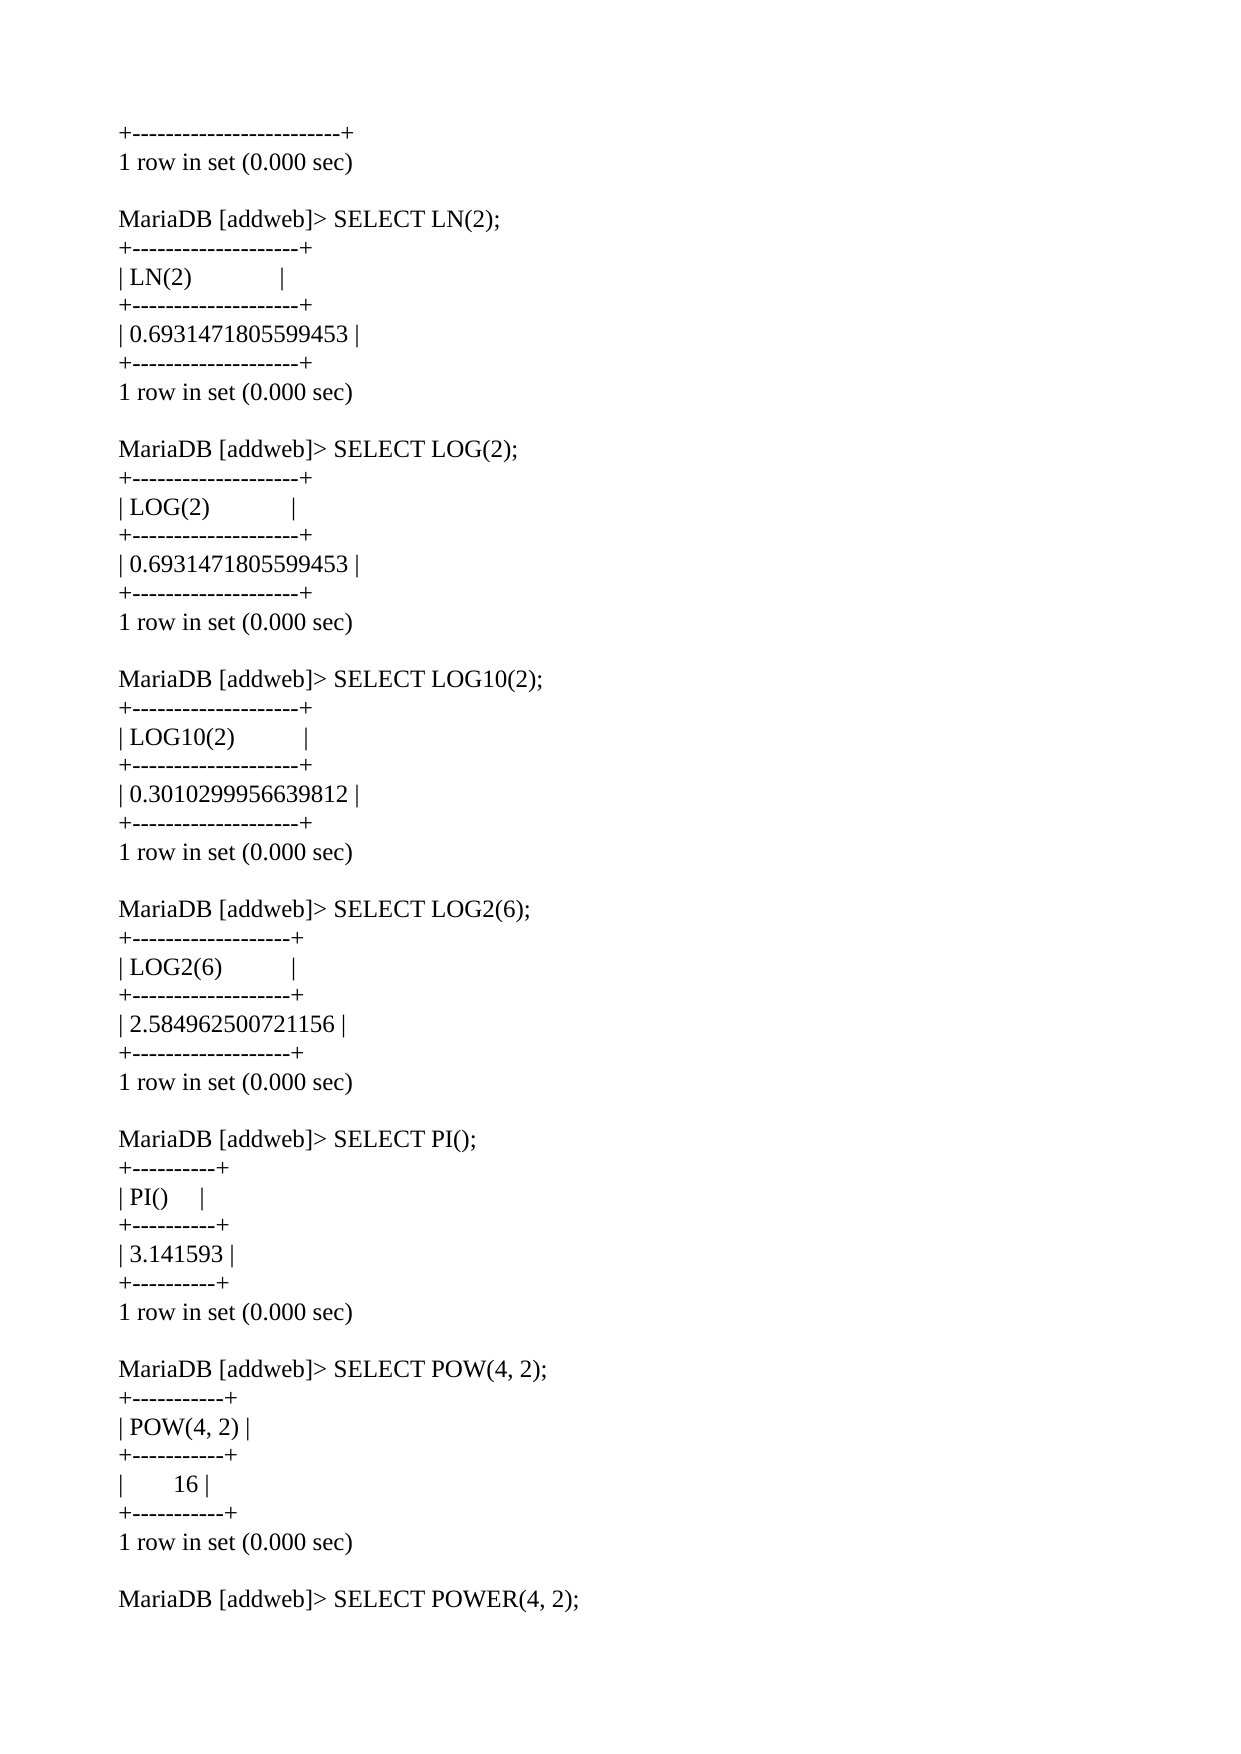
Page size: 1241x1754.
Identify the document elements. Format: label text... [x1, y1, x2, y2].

text +-----------+ [118, 1498, 1122, 1527]
text MariaDB [addweb]> SELECT POWER(4, 2); [118, 1584, 1122, 1613]
text +--------------------+ [118, 291, 1122, 319]
text +--------------------+ [118, 751, 1122, 779]
text +-----------+ [118, 1441, 1122, 1469]
text +-------------------+ [118, 923, 1122, 952]
text | LOG2(6) | [118, 952, 1122, 981]
text +----------+ [118, 1268, 1122, 1297]
text MariaDB [addweb]> SELECT PI(); [118, 1124, 1122, 1153]
text +-------------------------+ [118, 118, 1122, 147]
text | LOG(2) | [118, 492, 1122, 521]
text +--------------------+ [118, 463, 1122, 492]
text | PI() | [118, 1182, 1122, 1211]
text 1 row in set (0.000 sec) [118, 147, 1122, 176]
text 1 row in set (0.000 sec) [118, 1527, 1122, 1556]
text | LOG10(2) | [118, 722, 1122, 751]
text 1 row in set (0.000 sec) [118, 377, 1122, 406]
text +-------------------+ [118, 1038, 1122, 1067]
text | 2.584962500721156 | [118, 1009, 1122, 1038]
text +--------------------+ [118, 521, 1122, 549]
text MariaDB [addweb]> SELECT LOG2(6); [118, 894, 1122, 923]
text +--------------------+ [118, 233, 1122, 262]
text MariaDB [addweb]> SELECT LN(2); [118, 204, 1122, 233]
text +--------------------+ [118, 578, 1122, 607]
text MariaDB [addweb]> SELECT POW(4, 2); [118, 1354, 1122, 1383]
text | 0.6931471805599453 | [118, 549, 1122, 578]
text 1 row in set (0.000 sec) [118, 1067, 1122, 1096]
text +----------+ [118, 1211, 1122, 1239]
text +----------+ [118, 1153, 1122, 1182]
text +-------------------+ [118, 981, 1122, 1009]
text | LN(2) | [118, 262, 1122, 291]
text | 0.6931471805599453 | [118, 319, 1122, 348]
text +--------------------+ [118, 693, 1122, 722]
text MariaDB [addweb]> SELECT LOG(2); [118, 434, 1122, 463]
text +--------------------+ [118, 808, 1122, 837]
text | 0.3010299956639812 | [118, 779, 1122, 808]
text 1 row in set (0.000 sec) [118, 837, 1122, 866]
text | 3.141593 | [118, 1239, 1122, 1268]
text 1 row in set (0.000 sec) [118, 1297, 1122, 1326]
text +-----------+ [118, 1383, 1122, 1412]
text | 16 | [118, 1469, 1122, 1498]
text 1 row in set (0.000 sec) [118, 607, 1122, 636]
text MariaDB [addweb]> SELECT LOG10(2); [118, 664, 1122, 693]
text +--------------------+ [118, 348, 1122, 377]
text | POW(4, 2) | [118, 1412, 1122, 1441]
